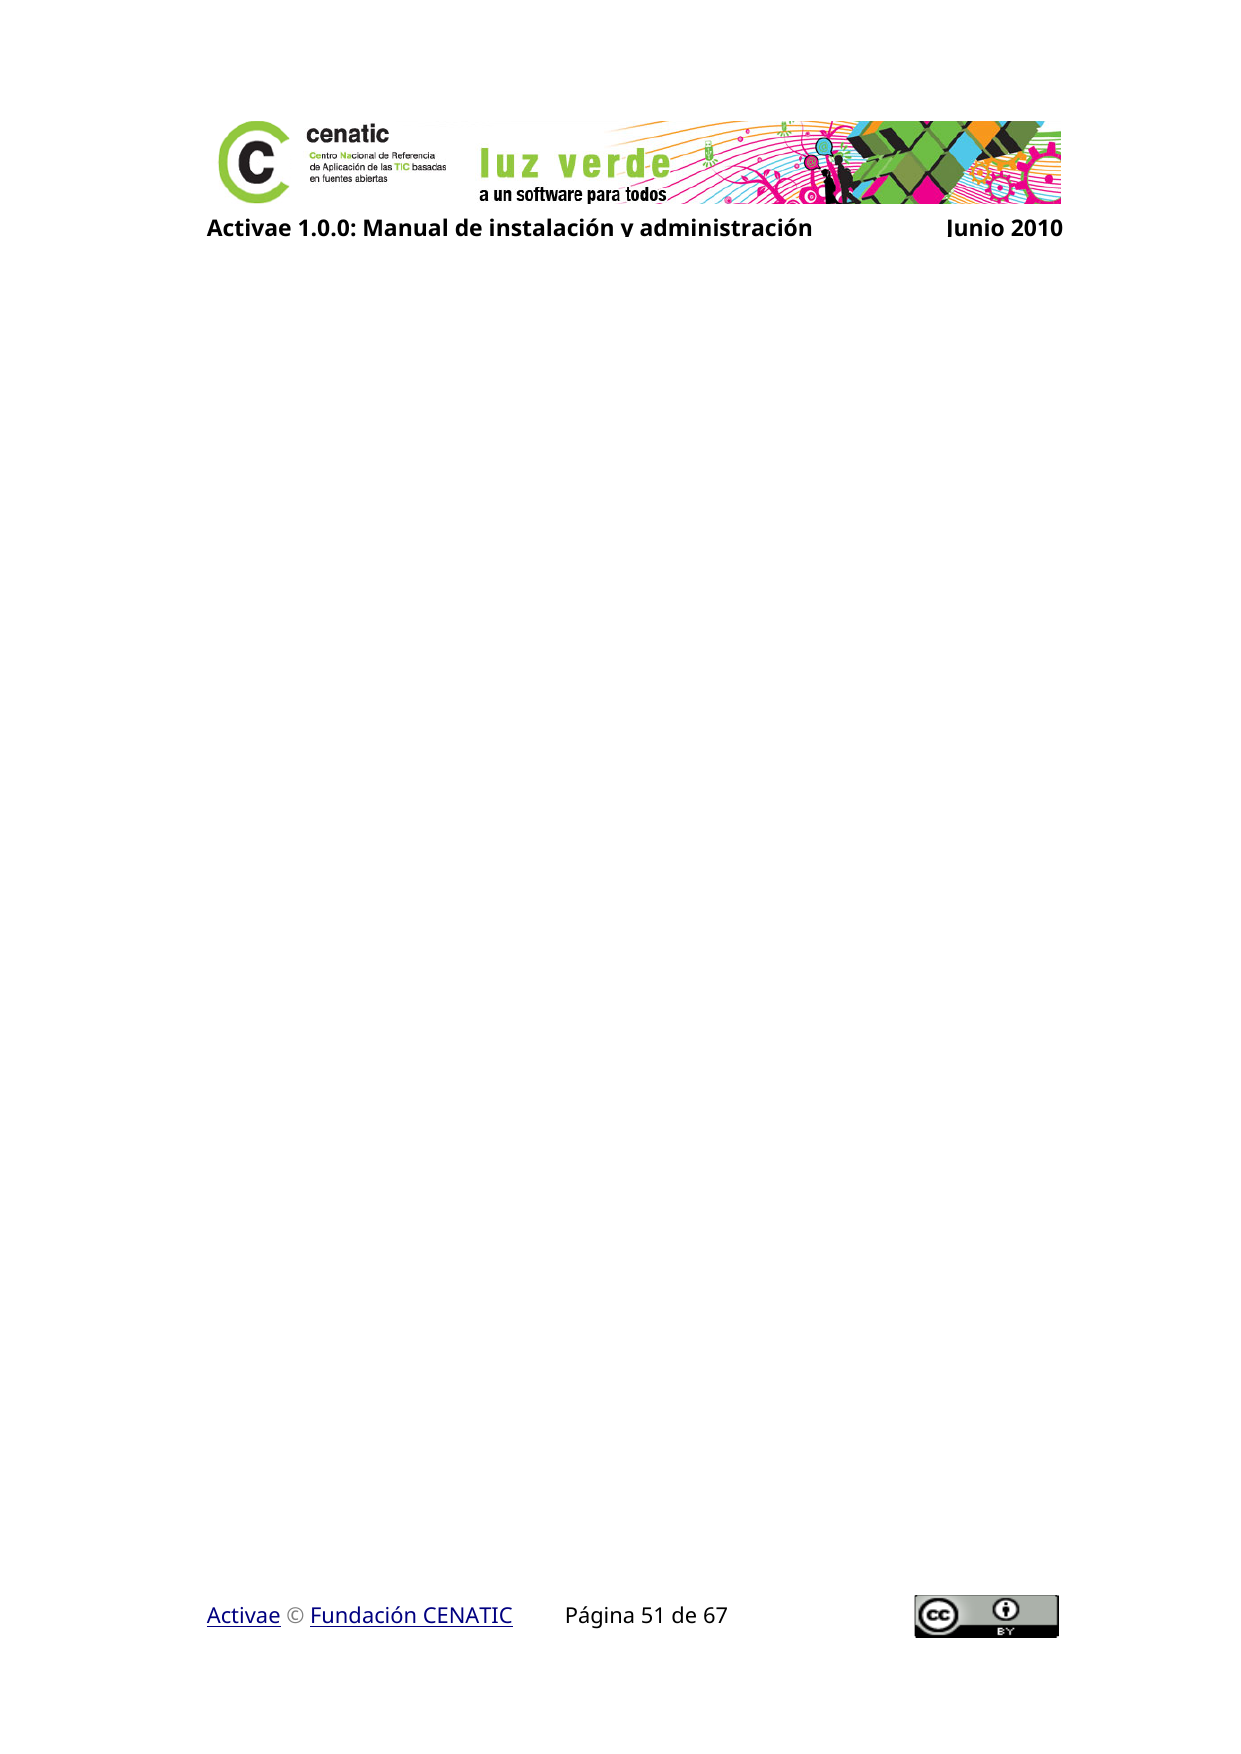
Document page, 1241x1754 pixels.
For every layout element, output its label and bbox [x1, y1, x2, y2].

picture [914, 1595, 1059, 1638]
picture [211, 121, 1061, 204]
